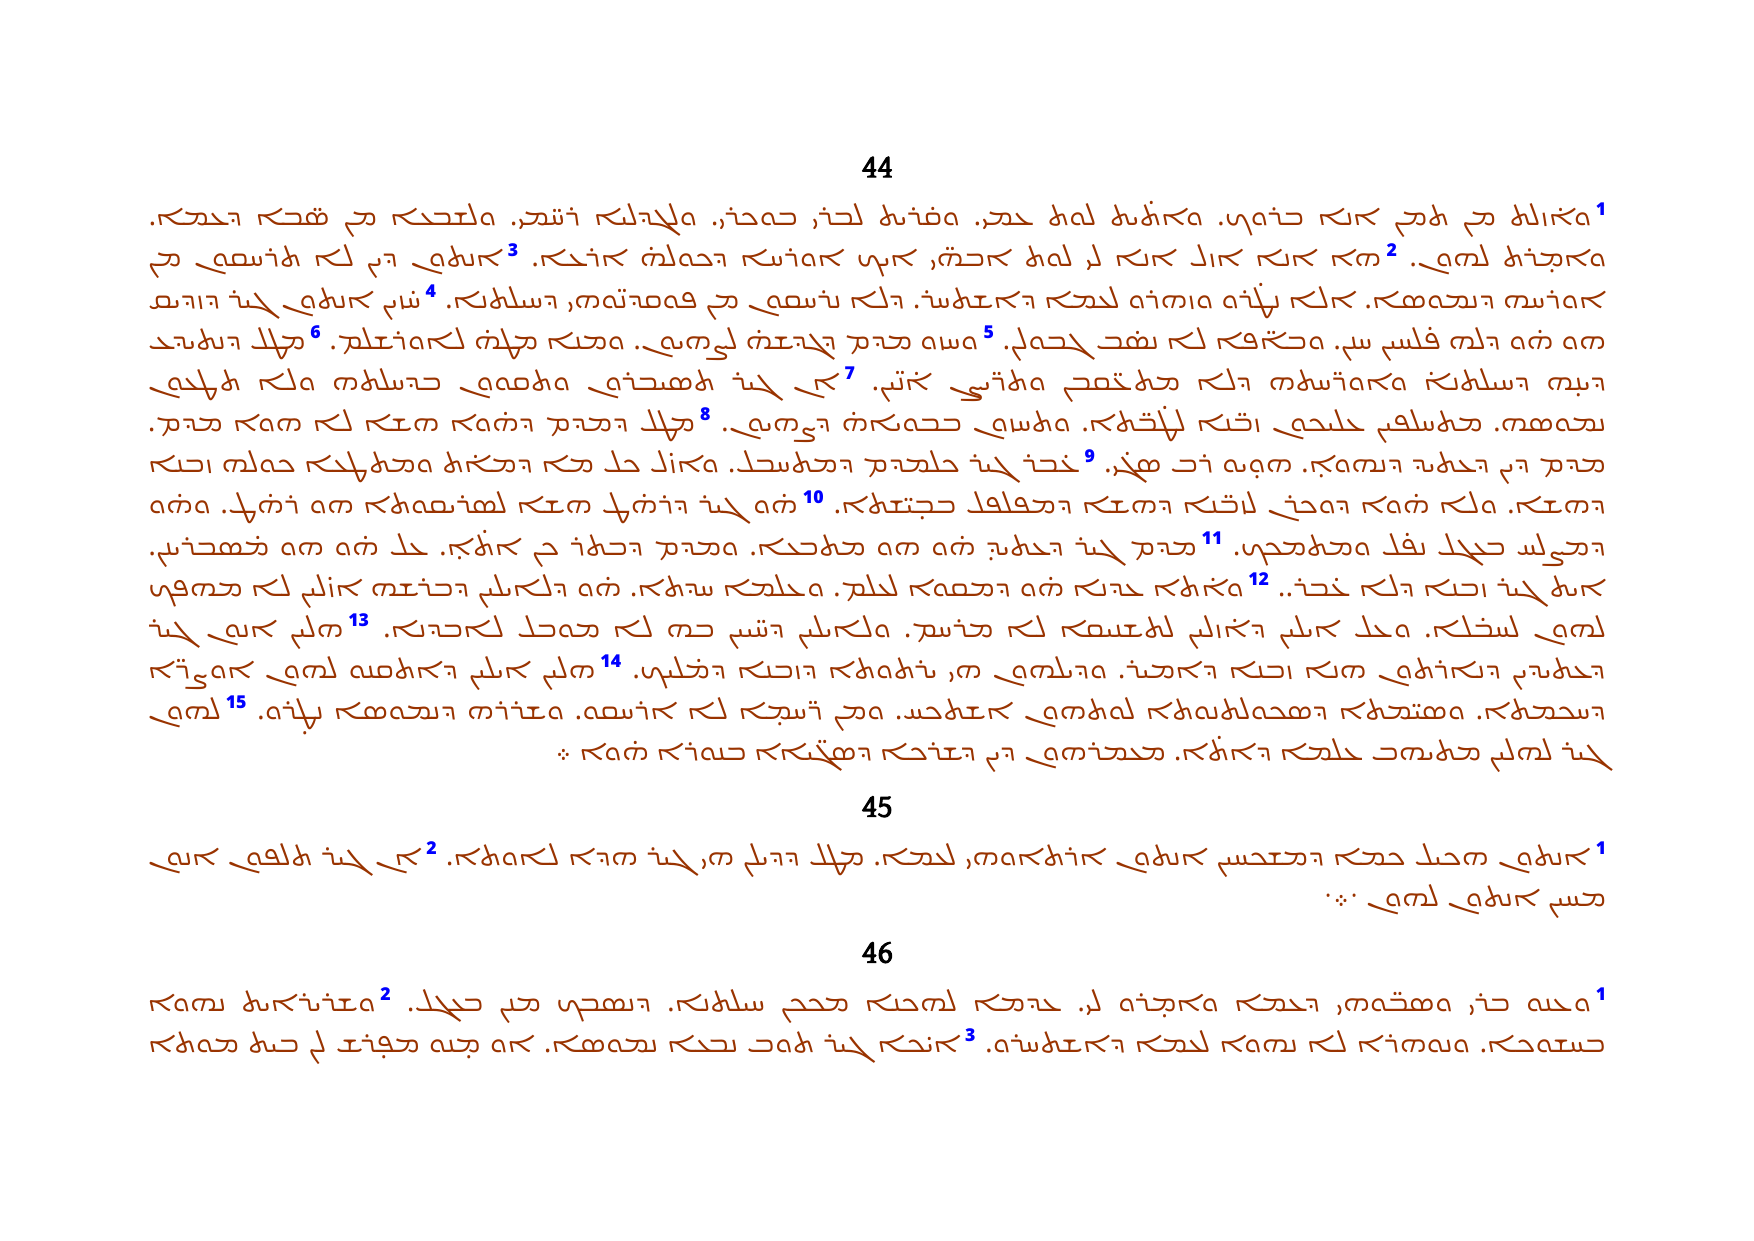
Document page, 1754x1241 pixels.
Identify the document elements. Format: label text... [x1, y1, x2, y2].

text 1 ܐܢܬܘܢ ܗܟܝܠ ܟܡܐ ܕܡܫܟܚܝܢ ܐܢܬܘܢ ܐܪܬܐܘܗܝ ܠܥܡܐ. ܡܛܠ ܕܕܝܠܢ ܗܝ ܓܝܪ ܗܕܐ ܠܐܘܬܐ. 2 ܐܢ ܓܝܪ ܬܠܦܘܢ ܐܢܘܢ ܡܚܝܢ ܐܢܬܘܢ ܠܗܘܢ ܁܀܁ [148, 838, 1606, 921]
text 46 [148, 933, 1606, 972]
text 1 ܘܐ̇ܙܠܬ ܡܢ ܬܡܢ ܐܢܐ ܒܪܘܟ. ܘܐܬ̇ܝܬ ܠܘܬ ܥܡܝ. ܘܩ̇ܪܝܬ ܠܒܪܝ ܒܘܟܪܝ. ܘܠܓܕܠܝܐ ܪܚ̈ܡܝ. ܘܠܫܒܥܐ ܡܢ ܣ̈ܒܐ ܕܥܡܐ. ܘܐܡ̣ܪܬ ܠܗܘܢ. 2 ܗܐ ܐܢܐ ܐܙܠ ܐܢܐ ܠܝ ܠܘܬ ܐܒܗ̈ܝ ܐܝܟ ܐܘܪܚܐ ܕܟܘܠܗ̇ ܐܪܥܐ. 3 ܐܢܬܘܢ ܕܝܢ ܠܐ ܬܪܚܩܘܢ ܡܢ ܐܘܪܚܗ ܕܢܡܘܣܐ. ܐܠܐ ܢܛ̇ܪܘ ܘܙܗܪܘ ܠܥܡܐ ܕܐܫܬܚܪ. ܕܠܐ ܢܪܚܩܘܢ ܡܢ ܦܘܩܕܢ̈ܘܗܝ ܕܚܝܠܬܢܐ. 4 ܚ̇ܙܝܢ ܐܢܬܘܢ ܓܝܪ ܕܙܕܝܩ ܗܘ ܗ̇ܘ ܕܠܗ ܦ̇ܠܚܝܢ ܚܢܢ. ܘܒܐ̈ܦܐ ܠܐ ܢܣ̇ܒ ܓܒܘܠܢ. 5 ܘܚܙܘ ܡܕܡ ܕܓܕܫܗ̇ ܠܨܗܝܘܢ. ܘܡܢܐ ܡܛܗ̇ ܠܐܘܪܫܠܡ. 6 ܡܛܠ ܕܢܬܝܕܥ ܕܝܢ̣ܗ ܕܚܝܠܬܢܐ̇ ܘܐܘܖ̈ܚܬܗ ܕܠܐ ܡܬܥ̈ܩܒܢ ܘܬܖ̈ܝܨܢ ܐ̇ܢ̈ܝܢ. 7 ܐܢ ܓܝܪ ܬܣܝܒܪܘܢ ܘܬܩܘܘܢ ܒܕܚܠܬܗ ܘܠܐ ܬܛܥܘܢ ܢܡܘܣܗ. ܡܬܚܠܦܝܢ ܥܠܝܟܘܢ ܙܒ̈ܢܐ ܠܛ̇ܒ̈ܬܐ. ܘܬܚܙܘܢ ܒܒܘܝܐܗ̇ ܕܨܗܝܘܢ. 8 ܡܛܠ ܕܡܕܡ ܕܗ̇ܘܐ ܗܫܐ ܠܐ ܗܘܐ ܡܕܡ. ܡܕܡ ܕܝܢ ܕܥܬܝܕ ܕܢܗܘܐ̣. ܗܘ̣ܝܘ ܪܒ ܣܓ̇ܝ. 9 ܥ̇ܒܪ ܓܝܪ ܟܠܡܕܡ ܕܡܬܚܒܠ. ܘܐܙ̇ܠ ܟܠ ܡܐ ܕܡܐ̇ܬ ܘܡܬܛܥܐ ܟܘܠܗ ܙܒܢܐ ܕܗܫܐ. ܘܠܐ ܗ̇ܘܐ ܕܘܟܪܢ ܠܙܒ̈ܢܐ ܕܗܫܐ ܕܡܦܠܦܠ ܒܒ̣ܝ̈ܫܬܐ. 10 ܗ̇ܘ ܓܝܪ ܕܪܗ̇ܛ ܗܫܐ ܠܣܪܝܩܘܬܐ ܗܘ ܪܗ̇ܛ. ܘܗ̇ܘ ܕܡܨܠܚ ܒܥܓܠ ܢܦ̇ܠ ܘܡܬܡܟܟ. 11 ܡܕܡ ܓܝܪ ܕܥܬܝܕ̣ ܗ̇ܘ ܗܘ ܡܬܒܥܐ. ܘܡܕܡ ܕܒܬܪ ܟܢ ܐܬ̇ܐ̣. ܥܠ ܗ̇ܘ ܗܘ ܡ̇ܣܒܪܝܢܢ. ܐܝܬ ܓܝܪ ܙܒܢܐ ܕܠܐ ܥ̇ܒܪ.. 12 ܘܐ̇ܬܐ ܥܕܢܐ ܗ̇ܘ ܕܡܩܘܐ ܠܥܠܡ. ܘܥܠܡܐ ܚܕܬܐ. ܗ̇ܘ ܕܠܐܝܠܝܢ ܕܒܪܫܗ ܐܙ̇ܠܝܢ ܠܐ ܡܗܦܟ ܠܗܘܢ ܠܚܒ̇ܠܐ. ܘܥܠ ܐܝܠܝܢ ܕܐ̇ܙܠܝܢ ܠܬܫܢܝܩܐ ܠܐ ܡܪܚܡ. ܘܠܐܝܠܝܢ ܕܚ̈ܝܝܢ ܒܗ ܠܐ ܡܘܒܠ ܠܐܒܕܢܐ. 13 ܗܠܝܢ ܐܢܘܢ ܓܝܪ ܕܥܬܝܕܝܢ ܕܢܐܪܬܘܢ ܗܢܐ ܙܒܢܐ ܕܐܡܝܪ. ܘܕܝܠܗܘܢ ܗܝ ܝܪܬܘܬܐ ܕܙܒܢܐ ܕܡ̇ܠܝܟ. 14 ܗܠܝܢ ܐܝܠܝܢ ܕܐܬܩܢܘ ܠܗܘܢ ܐܘܨܖ̈ܐ ܕܚܟܡܬܐ. ܘܣܝ̈ܡܬܐ ܕܣܟܘܠܬܢܘܬܐ ܠܘܬܗܘܢ ܐܫܬܟܚ. ܘܡܢ ܖ̈ܚܡ̣ܐ ܠܐ ܐܪܚܩܘ. ܘܫܪܪܗ ܕܢܡܘܣܐ ܢܛ̣ܪܘ. 15 ܠܗܘܢ ܓܝܪ ܠܗܠܝܢ ܡܬܝܗܒ ܥܠܡܐ ܕܐܬ̇ܐ. ܡܥܡܪܗܘܢ ܕܝܢ ܕܫܪܟܐ ܕܣܓ̈ܝܐܐ ܒܢܘܪܐ ܗ̇ܘܐ ܀ [148, 199, 1606, 775]
text 1 ܘܥܢܘ ܒܪܝ ܘܣܒ̈ܘܗܝ ܕܥܡܐ ܘܐܡ̣ܪܘ ܠܝ. ܥܕܡܐ ܠܗܟܢܐ ܡܟܟܢ ܚܝܠܬܢܐ. ܕܢܣܒܟ ܡܢܢ ܒܥܓܠ. 2 ܘܫܪܝܪܐܝܬ ܢܗܘܐ ܒܚܫܘܟܐ. ܘܢܘܗܪܐ ܠܐ ܢܗܘܐ ܠܥܡܐ ܕܐܫܬܚܪܘ. 3 ܐܝ̇ܟܐ ܓܝܪ ܬܘܒ ܢܒܥܐ ܢܡܘܣܐ. ܐܘ ܡ̣ܢܘ ܡܦ̣ܪܫ ܠܢ ܒܝܬ ܡܘܬܐ [148, 984, 1606, 1066]
text 44 [148, 148, 1606, 186]
text 45 [148, 787, 1606, 826]
